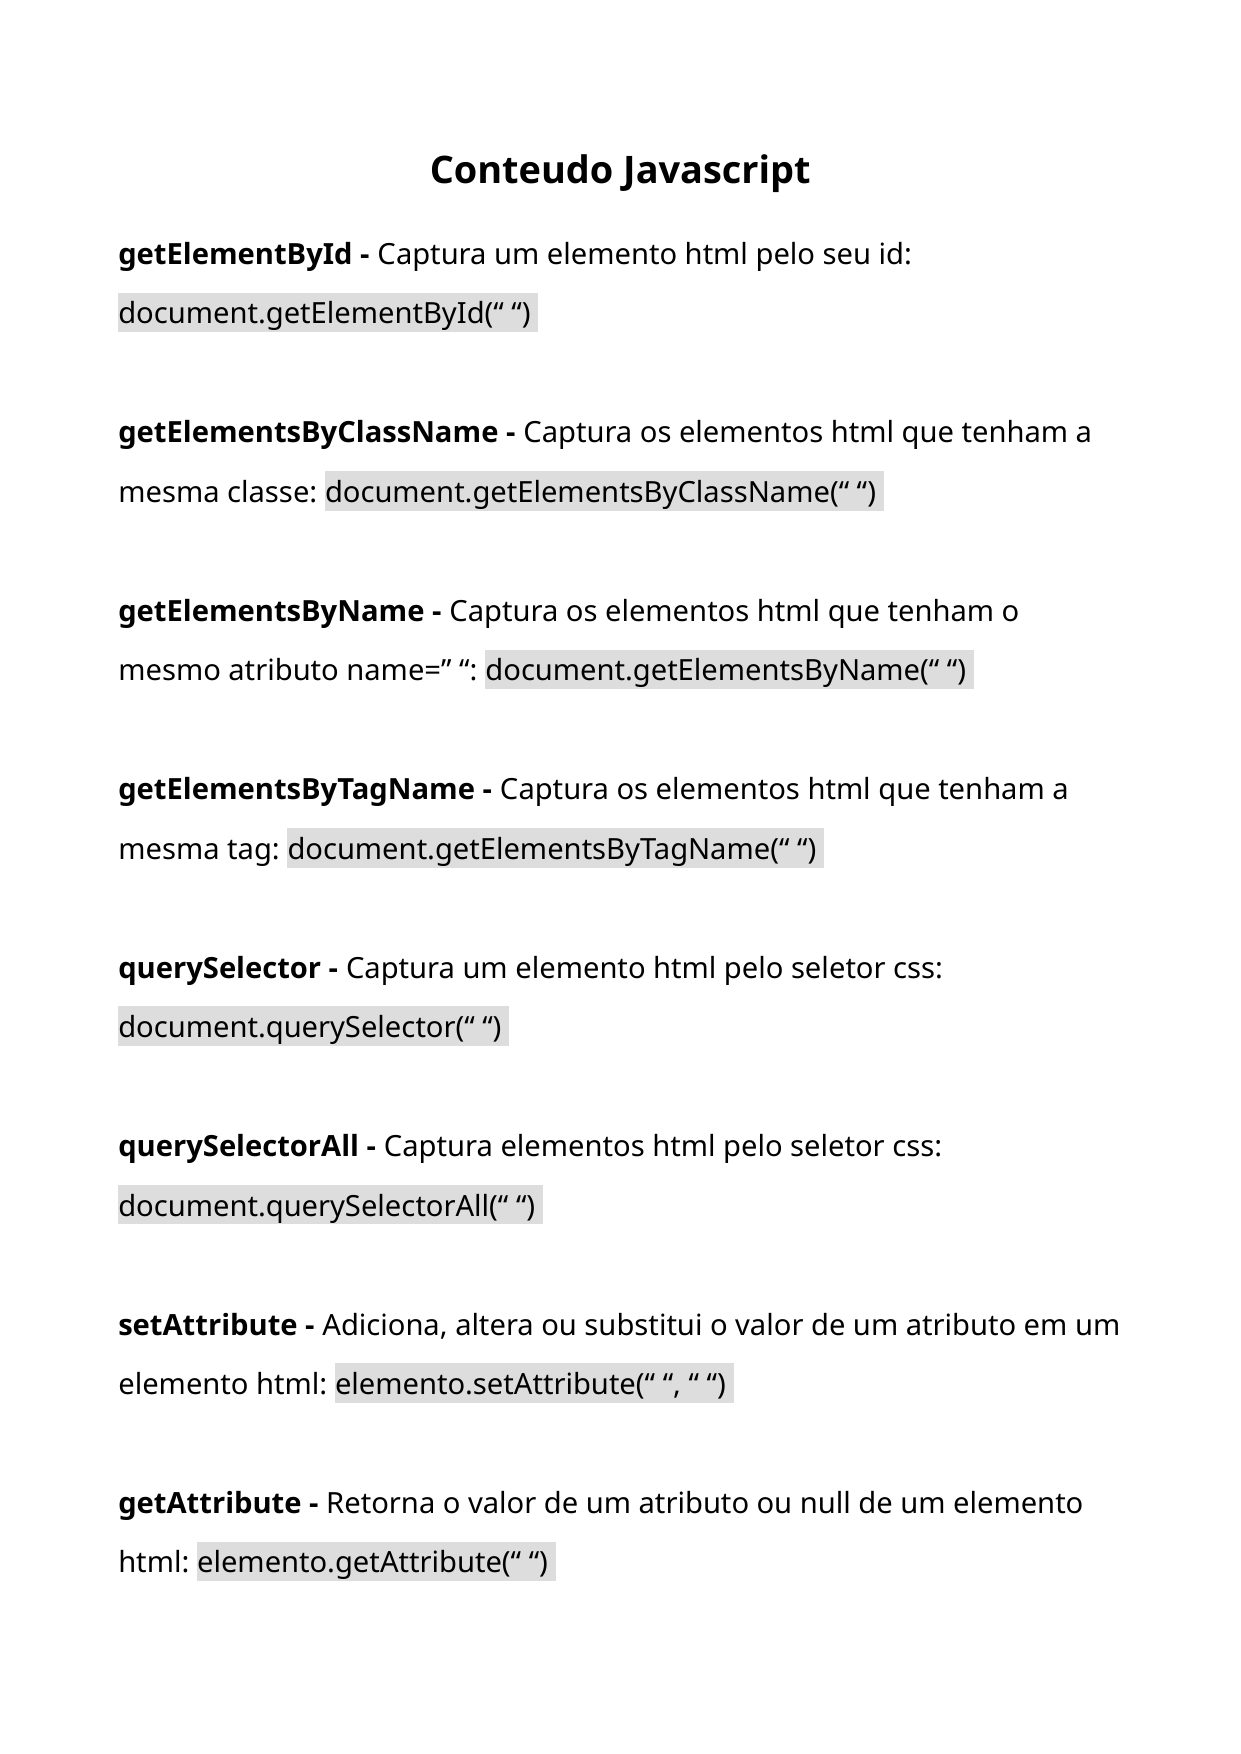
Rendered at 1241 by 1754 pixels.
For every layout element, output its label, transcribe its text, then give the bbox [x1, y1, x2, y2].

text getElementsByName - Captura os elementos html que tenham o mesmo atributo name=” “: document.getElementsByName(“ “) [118, 590, 1122, 689]
text getElementsByTagName - Captura os elementos html que tenham a mesma tag: document.getElementsByTagName(“ “) [118, 768, 1122, 868]
text getAttribute - Retorna o valor de um atributo ou null de um elemento html: elemento.getAttribute(“ “) [118, 1482, 1122, 1581]
subtitle Conteudo Javascript [118, 143, 1122, 195]
text getElementsByClassName - Captura os elementos html que tenham a mesma classe: document.getElementsByClassName(“ “) [118, 412, 1122, 511]
text querySelector - Captura um elemento html pelo seletor css: document.querySelector(“ “) [118, 947, 1122, 1046]
text getElementById - Captura um elemento html pelo seu id: document.getElementById(“ “) [118, 233, 1122, 332]
text setAttribute - Adiciona, altera ou substitui o valor de um atributo em um elemento html: elemento.setAttribute(“ “, “ “) [118, 1304, 1122, 1403]
text querySelectorAll - Captura elementos html pelo seletor css: document.querySelectorAll(“ “) [118, 1125, 1122, 1224]
